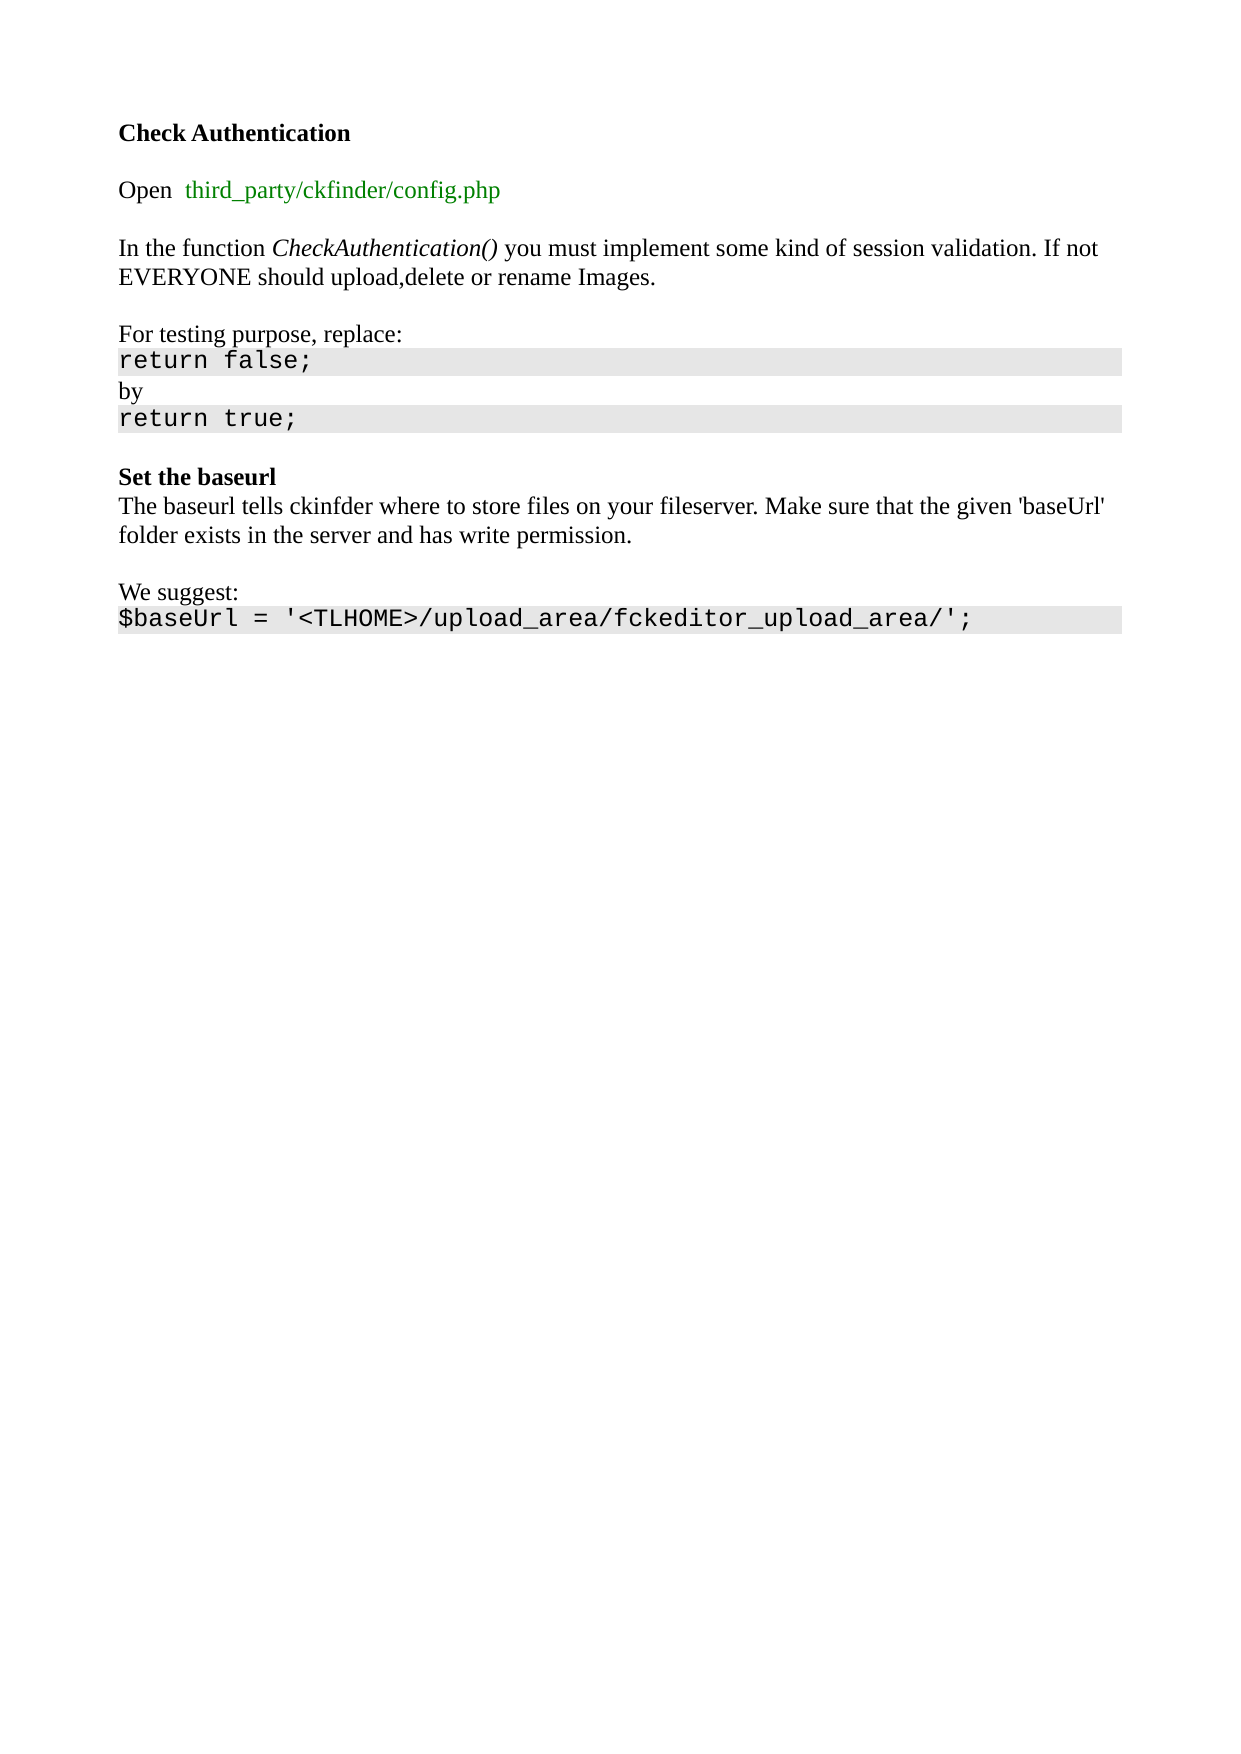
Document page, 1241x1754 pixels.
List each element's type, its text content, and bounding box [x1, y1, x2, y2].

text We suggest: [118, 577, 1122, 606]
text In the function CheckAuthentication() you must implement some kind of session validation. If not EVERYONE should upload,delete or rename Images. [118, 233, 1122, 291]
text $baseUrl = '<TLHOME>/upload_area/fckeditor_upload_area/'; [118, 606, 1122, 634]
text The baseurl tells ckinfder where to store files on your fileserver. Make sure that the given 'baseUrl' folder exists in the server and has write permission. [118, 491, 1122, 548]
text For testing purpose, replace: [118, 319, 1122, 348]
text by [118, 376, 1122, 405]
text Open third_party/ckfinder/config.php [118, 176, 1122, 204]
text Set the baseurl [118, 462, 1122, 491]
text Check Authentication [118, 118, 1122, 147]
text return true; [118, 405, 1122, 433]
text return false; [118, 348, 1122, 376]
